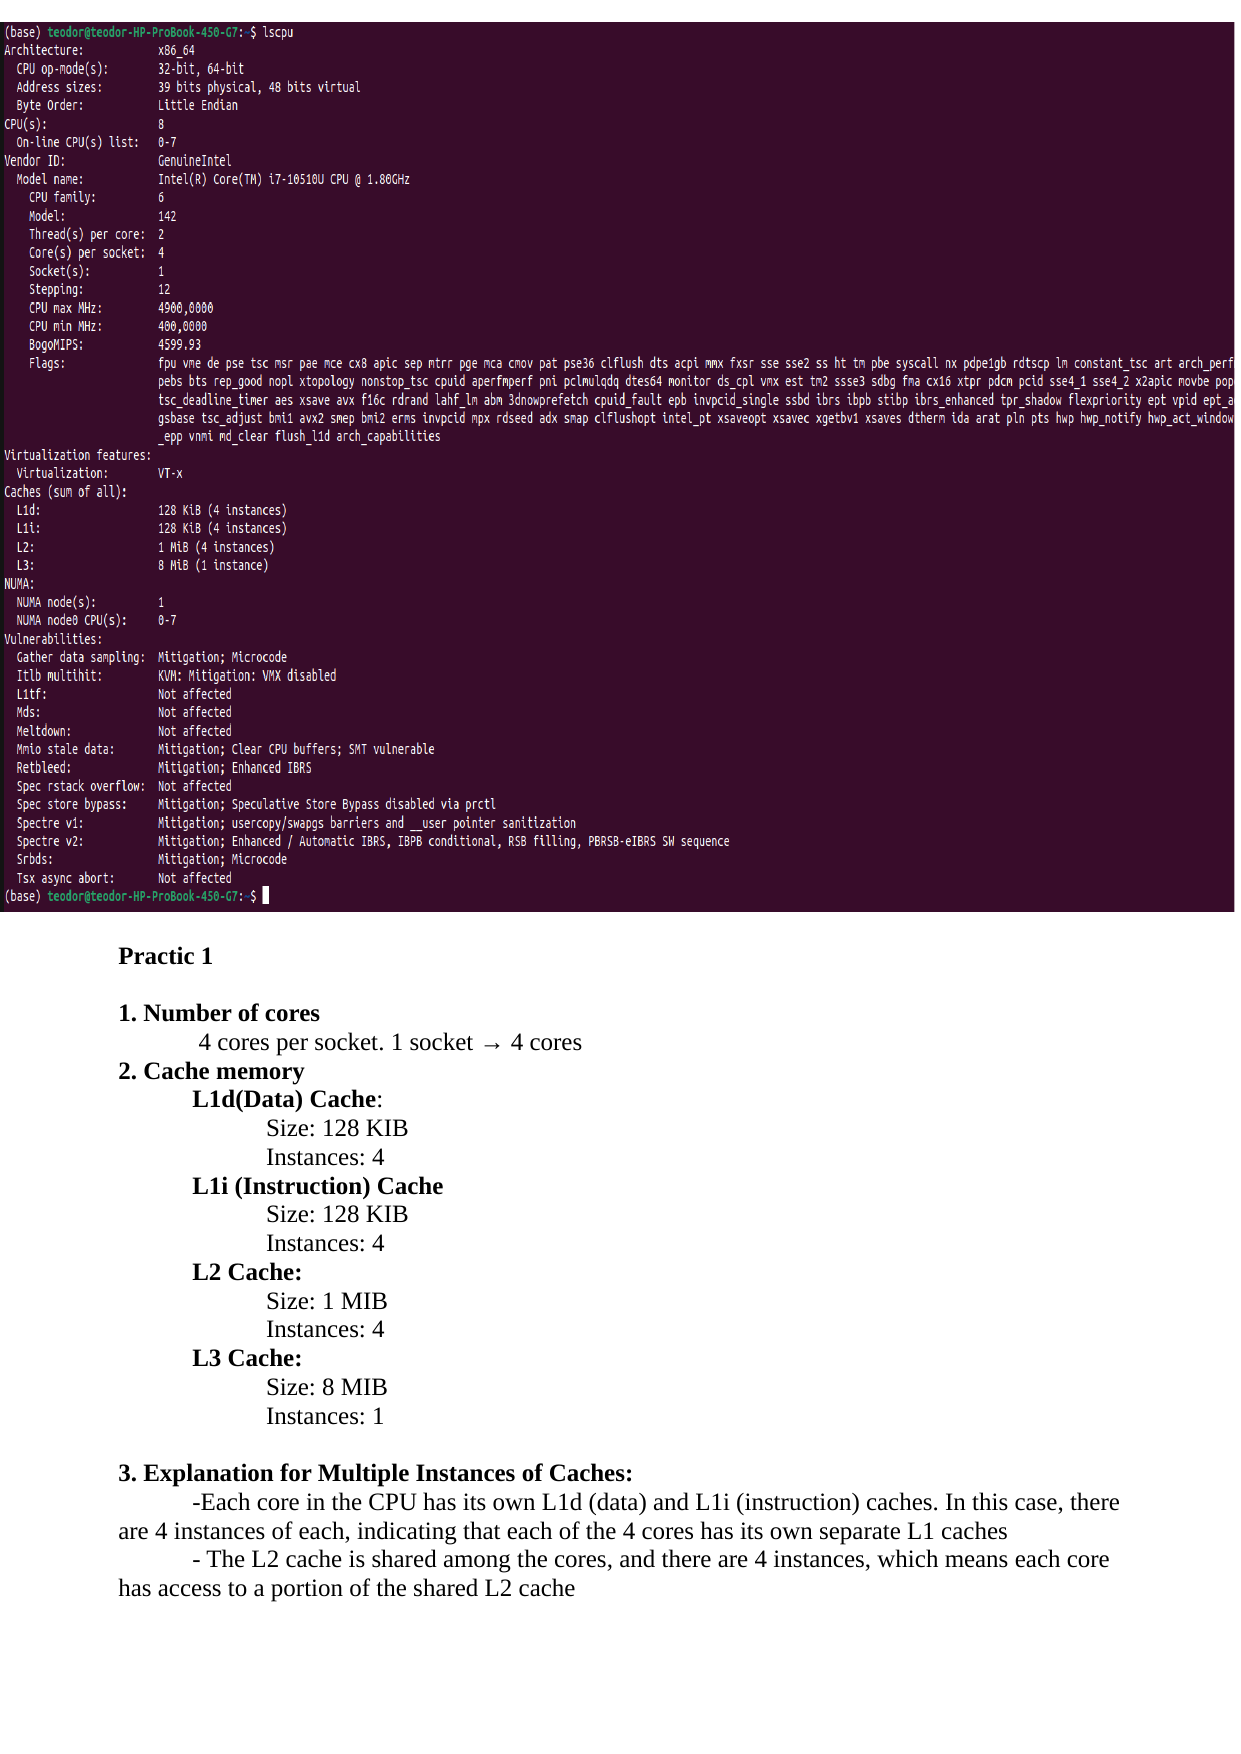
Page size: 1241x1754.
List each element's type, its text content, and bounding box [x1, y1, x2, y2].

text L2 Cache: [118, 1257, 1122, 1286]
text L1i (Instruction) Cache [118, 1171, 1122, 1199]
text Size: 128 KIB [118, 1199, 1122, 1228]
text -Each core in the CPU has its own L1d (data) and L1i (instruction) caches. In this case, there are 4 instances of each, indicating that each of the 4 cores has its own separate L1 caches [118, 1487, 1122, 1544]
text Size: 8 MIB [118, 1372, 1122, 1401]
text L1d(Data) Cache: [118, 1084, 1122, 1113]
text Instances: 4 [118, 1142, 1122, 1171]
text 4 cores per socket. 1 socket → 4 cores [118, 1027, 1122, 1056]
text Instances: 4 [118, 1228, 1122, 1257]
text 3. Explanation for Multiple Instances of Caches: [118, 1458, 1122, 1487]
text Instances: 1 [118, 1401, 1122, 1429]
text Practic 1 [118, 912, 1122, 969]
text 1. Number of cores [118, 998, 1122, 1027]
text Size: 1 MIB [118, 1286, 1122, 1314]
text - The L2 cache is shared among the cores, and there are 4 instances, which means each core has access to a portion of the shared L2 cache [118, 1544, 1122, 1602]
text 2. Cache memory [118, 1056, 1122, 1084]
text L3 Cache: [118, 1343, 1122, 1372]
picture [0, 22, 1235, 912]
text Instances: 4 [118, 1314, 1122, 1343]
text Size: 128 KIB [118, 1113, 1122, 1142]
